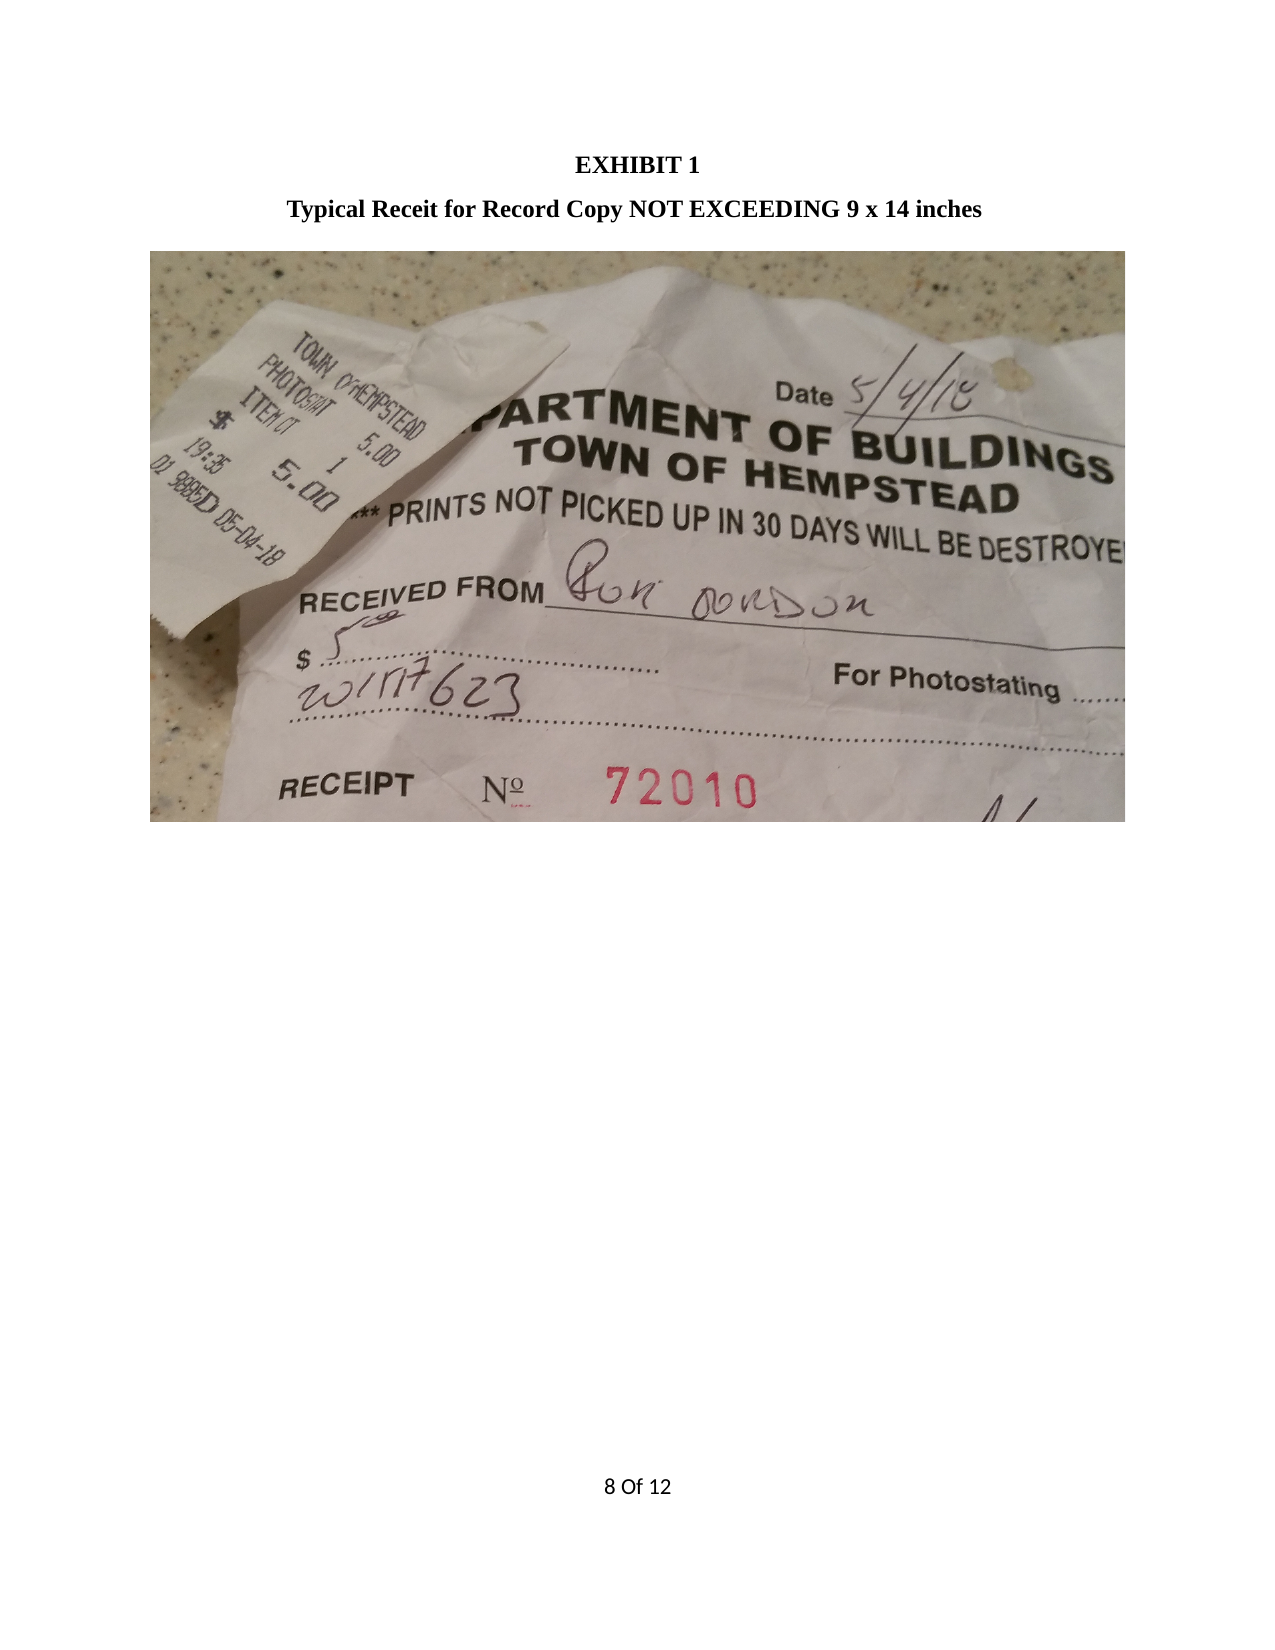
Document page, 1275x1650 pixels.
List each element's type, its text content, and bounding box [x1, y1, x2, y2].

text Typical Receit for Record Copy NOT EXCEEDING 9 x 14 inches [150, 194, 1125, 222]
picture [150, 251, 1125, 822]
text EXHIBIT 1 [150, 150, 1125, 179]
